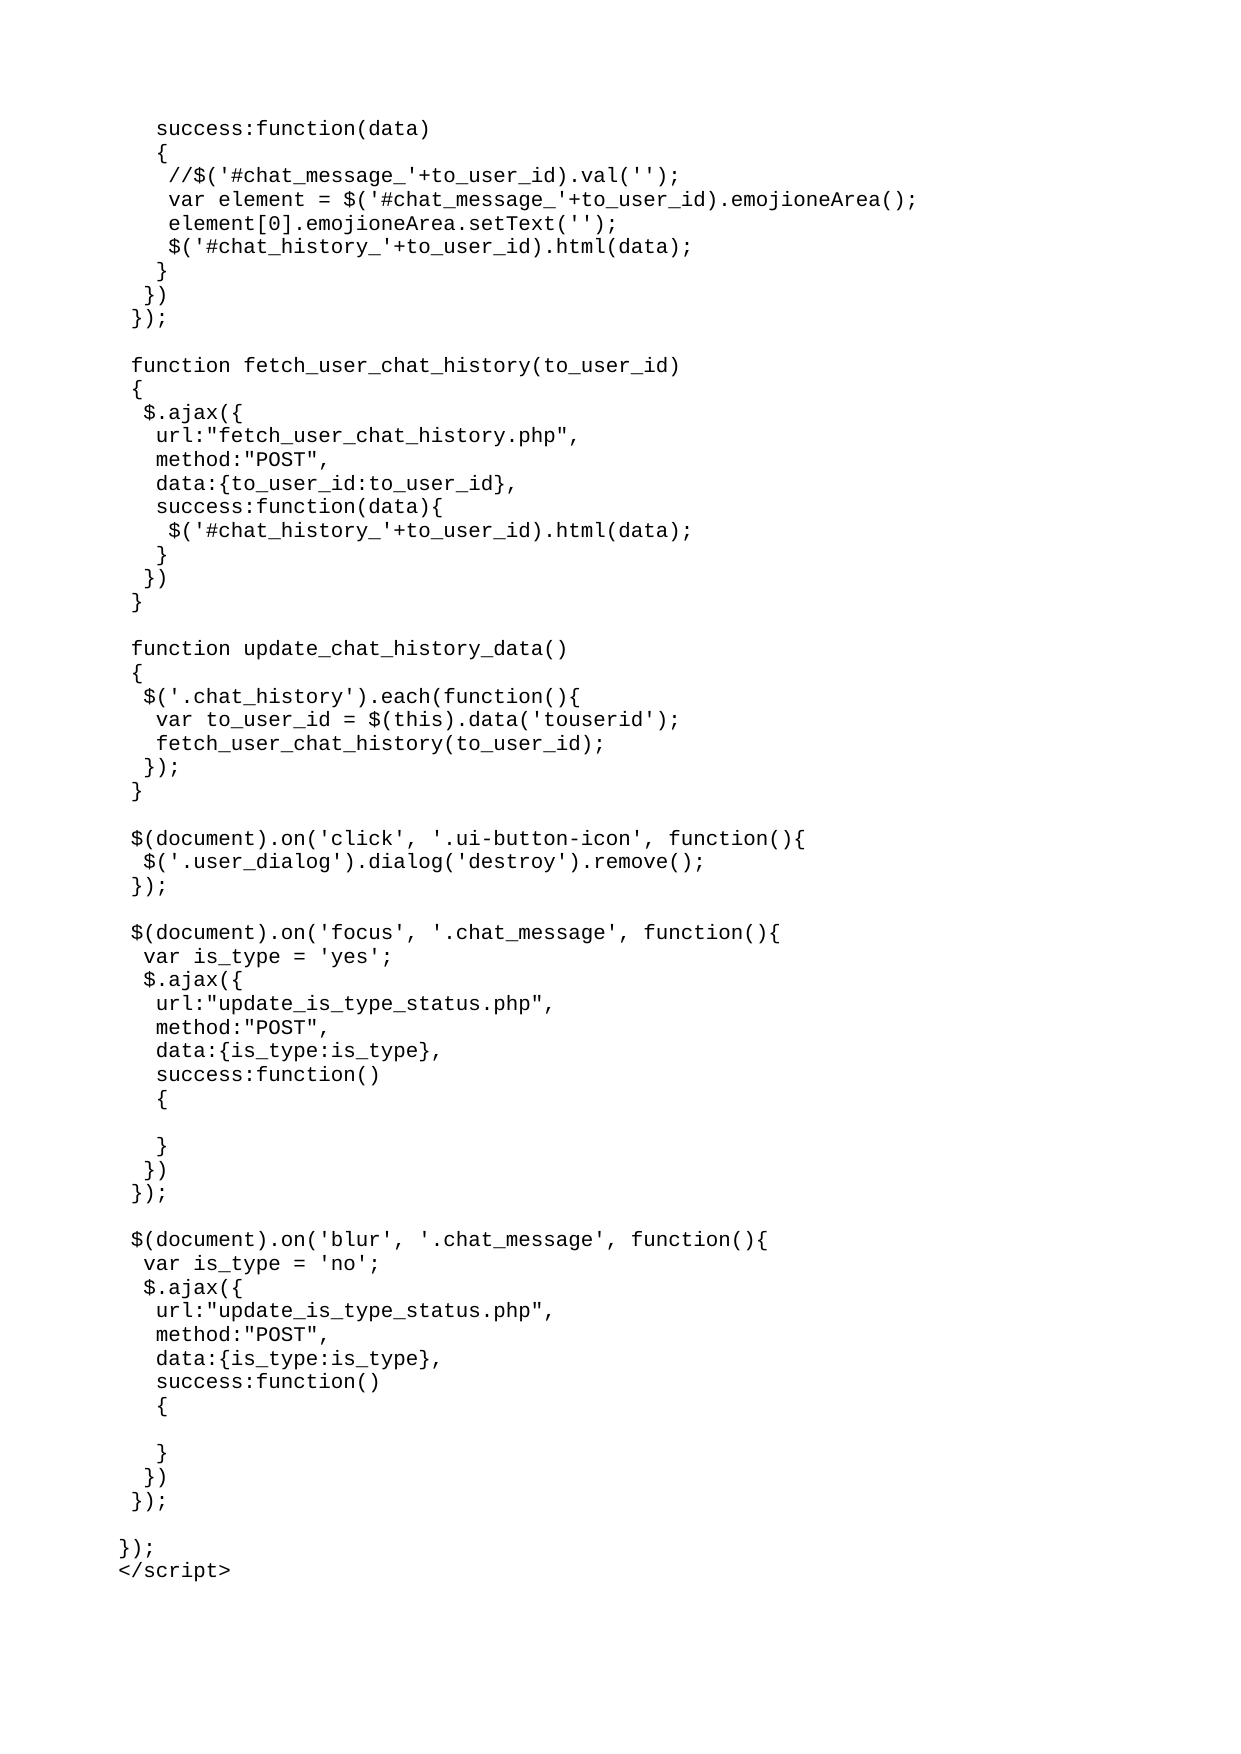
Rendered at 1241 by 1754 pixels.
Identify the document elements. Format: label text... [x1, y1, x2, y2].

text var is_type = 'yes'; [118, 946, 1122, 969]
text }) [118, 1158, 1122, 1182]
text }) [118, 284, 1122, 307]
text function fetch_user_chat_history(to_user_id) [118, 354, 1122, 378]
text $(document).on('blur', '.chat_message', function(){ [118, 1229, 1122, 1253]
text url:"update_is_type_status.php", [118, 1300, 1122, 1324]
text } [118, 780, 1122, 804]
text $('#chat_history_'+to_user_id).html(data); [118, 236, 1122, 260]
text } [118, 1442, 1122, 1466]
text //$('#chat_message_'+to_user_id).val(''); [118, 165, 1122, 189]
text success:function() [118, 1371, 1122, 1395]
text }) [118, 1466, 1122, 1489]
text </script> [118, 1561, 1122, 1584]
text success:function(data){ [118, 496, 1122, 520]
text { [118, 1395, 1122, 1419]
text }); [118, 1182, 1122, 1206]
text $.ajax({ [118, 1277, 1122, 1300]
text { [118, 378, 1122, 402]
text element[0].emojioneArea.setText(''); [118, 213, 1122, 236]
text data:{to_user_id:to_user_id}, [118, 473, 1122, 496]
text }); [118, 757, 1122, 780]
text { [118, 1088, 1122, 1111]
text }); [118, 1537, 1122, 1561]
text $('.chat_history').each(function(){ [118, 686, 1122, 709]
text }) [118, 567, 1122, 591]
text }); [118, 1489, 1122, 1513]
text } [118, 260, 1122, 284]
text success:function() [118, 1064, 1122, 1088]
text $('#chat_history_'+to_user_id).html(data); [118, 520, 1122, 544]
text url:"update_is_type_status.php", [118, 993, 1122, 1017]
text { [118, 662, 1122, 686]
text var to_user_id = $(this).data('touserid'); [118, 709, 1122, 733]
text var element = $('#chat_message_'+to_user_id).emojioneArea(); [118, 189, 1122, 213]
text success:function(data) [118, 118, 1122, 142]
text }); [118, 875, 1122, 898]
text $('.user_dialog').dialog('destroy').remove(); [118, 851, 1122, 875]
text } [118, 544, 1122, 567]
text method:"POST", [118, 449, 1122, 473]
text function update_chat_history_data() [118, 638, 1122, 662]
text url:"fetch_user_chat_history.php", [118, 426, 1122, 449]
text } [118, 591, 1122, 615]
text $.ajax({ [118, 402, 1122, 426]
text $.ajax({ [118, 969, 1122, 993]
text { [118, 142, 1122, 165]
text $(document).on('focus', '.chat_message', function(){ [118, 922, 1122, 946]
text method:"POST", [118, 1324, 1122, 1348]
text }); [118, 307, 1122, 331]
text $(document).on('click', '.ui-button-icon', function(){ [118, 827, 1122, 851]
text } [118, 1135, 1122, 1158]
text fetch_user_chat_history(to_user_id); [118, 733, 1122, 757]
text data:{is_type:is_type}, [118, 1348, 1122, 1371]
text method:"POST", [118, 1017, 1122, 1040]
text var is_type = 'no'; [118, 1253, 1122, 1277]
text data:{is_type:is_type}, [118, 1040, 1122, 1064]
